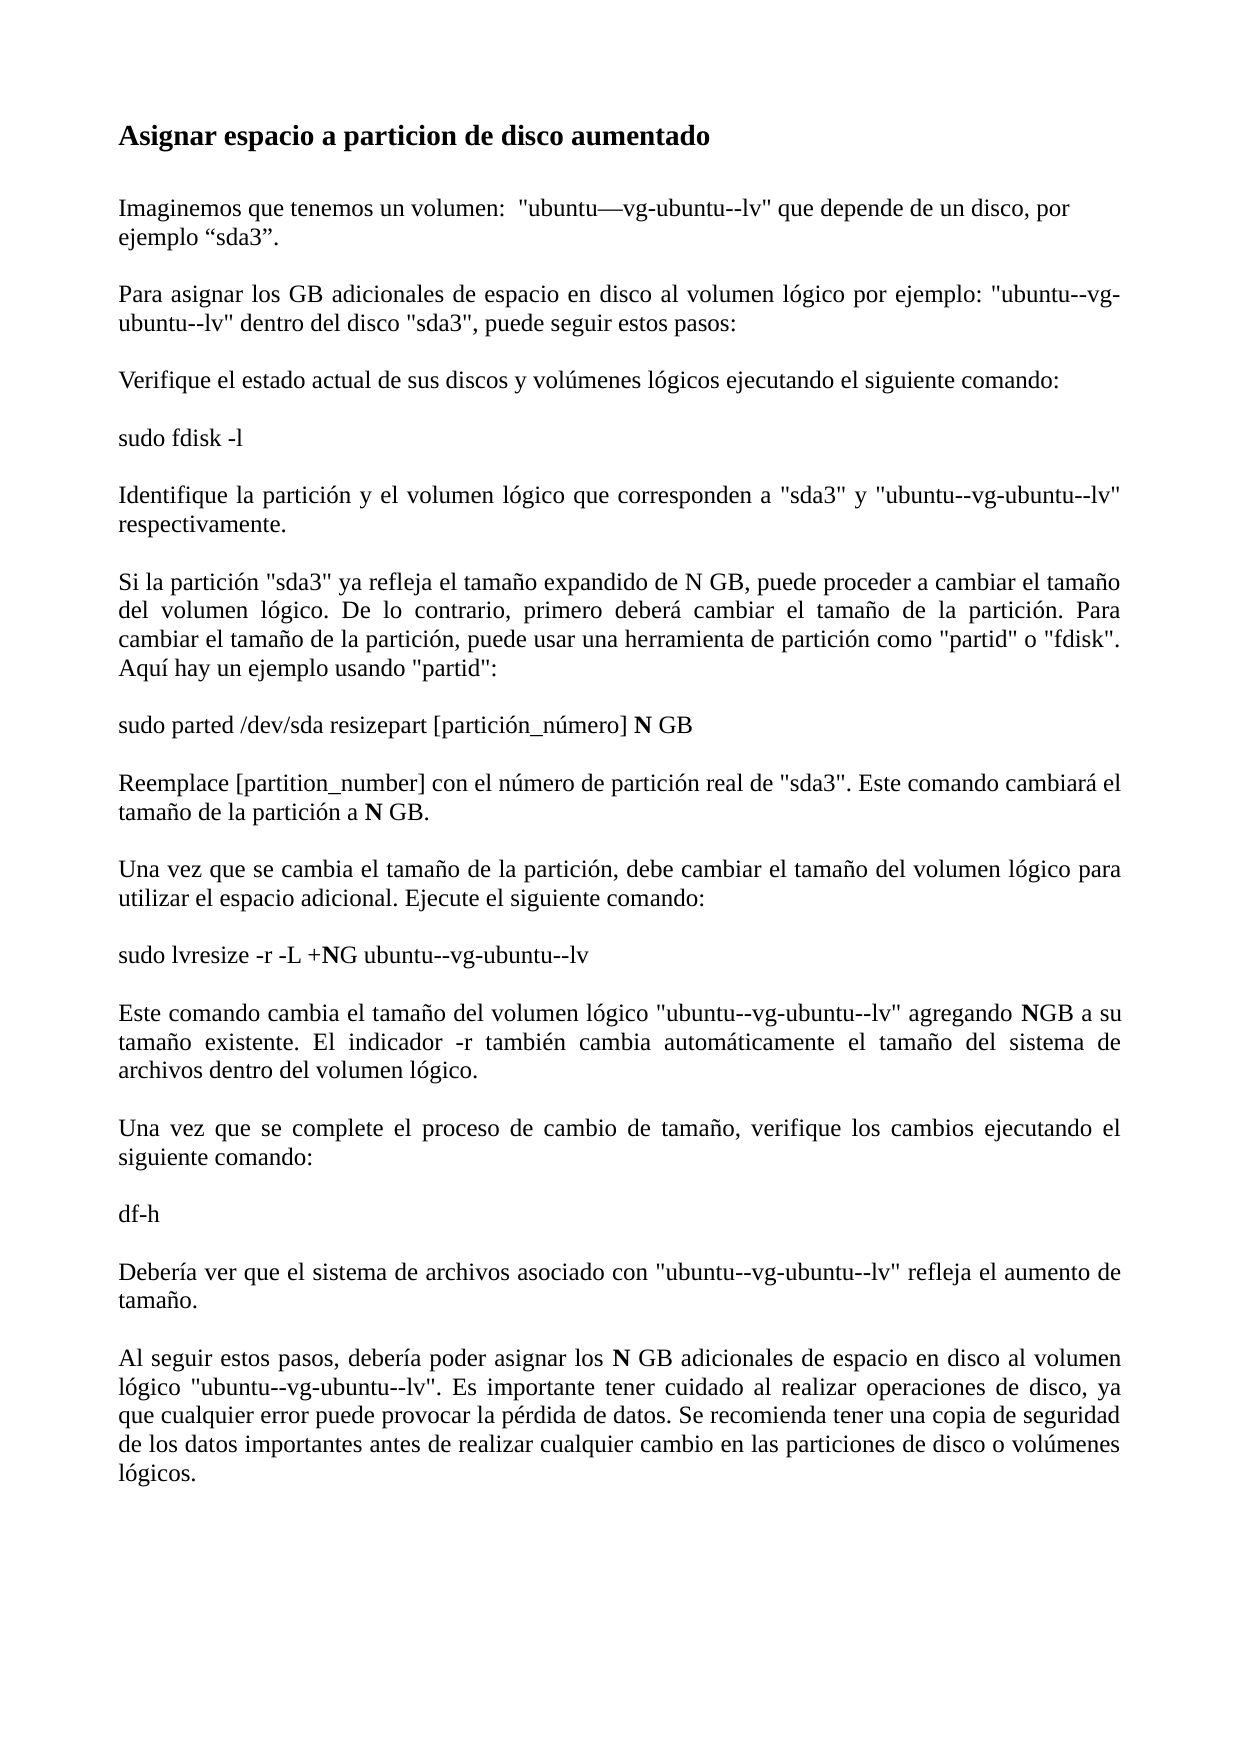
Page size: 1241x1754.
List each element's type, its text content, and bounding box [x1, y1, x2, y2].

text sudo lvresize -r -L +NG ubuntu--vg-ubuntu--lv [118, 940, 1122, 969]
text df-h [118, 1199, 1122, 1228]
text Identifique la partición y el volumen lógico que corresponden a "sda3" y "ubuntu--vg-ubuntu--lv" respectivamente. [118, 480, 1122, 538]
text Verifique el estado actual de sus discos y volúmenes lógicos ejecutando el siguiente comando: [118, 365, 1122, 394]
text Una vez que se complete el proceso de cambio de tamaño, verifique los cambios ejecutando el siguiente comando: [118, 1113, 1122, 1170]
text Debería ver que el sistema de archivos asociado con "ubuntu--vg-ubuntu--lv" refleja el aumento de tamaño. [118, 1257, 1122, 1314]
text Al seguir estos pasos, debería poder asignar los N GB adicionales de espacio en disco al volumen lógico "ubuntu--vg-ubuntu--lv". Es importante tener cuidado al realizar operaciones de disco, ya que cualquier error puede provocar la pérdida de datos. Se recomienda tener una copia de seguridad de los datos importantes antes de realizar cualquier cambio en las particiones de disco o volúmenes lógicos. [118, 1343, 1122, 1487]
text Una vez que se cambia el tamaño de la partición, debe cambiar el tamaño del volumen lógico para utilizar el espacio adicional. Ejecute el siguiente comando: [118, 854, 1122, 912]
text sudo fdisk -l [118, 423, 1122, 452]
text Para asignar los GB adicionales de espacio en disco al volumen lógico por ejemplo: "ubuntu--vg-ubuntu--lv" dentro del disco "sda3", puede seguir estos pasos: [118, 279, 1122, 337]
text Si la partición "sda3" ya refleja el tamaño expandido de N GB, puede proceder a cambiar el tamaño del volumen lógico. De lo contrario, primero deberá cambiar el tamaño de la partición. Para cambiar el tamaño de la partición, puede usar una herramienta de partición como "partid" o "fdisk". Aquí hay un ejemplo usando "partid": [118, 567, 1122, 682]
text Imaginemos que tenemos un volumen: "ubuntu—vg-ubuntu--lv" que depende de un disco, por ejemplo “sda3”. [118, 193, 1122, 250]
subtitle Asignar espacio a particion de disco aumentado [118, 118, 1122, 152]
text sudo parted /dev/sda resizepart [partición_número] N GB [118, 710, 1122, 739]
text Este comando cambia el tamaño del volumen lógico "ubuntu--vg-ubuntu--lv" agregando NGB a su tamaño existente. El indicador -r también cambia automáticamente el tamaño del sistema de archivos dentro del volumen lógico. [118, 998, 1122, 1084]
text Reemplace [partition_number] con el número de partición real de "sda3". Este comando cambiará el tamaño de la partición a N GB. [118, 768, 1122, 825]
